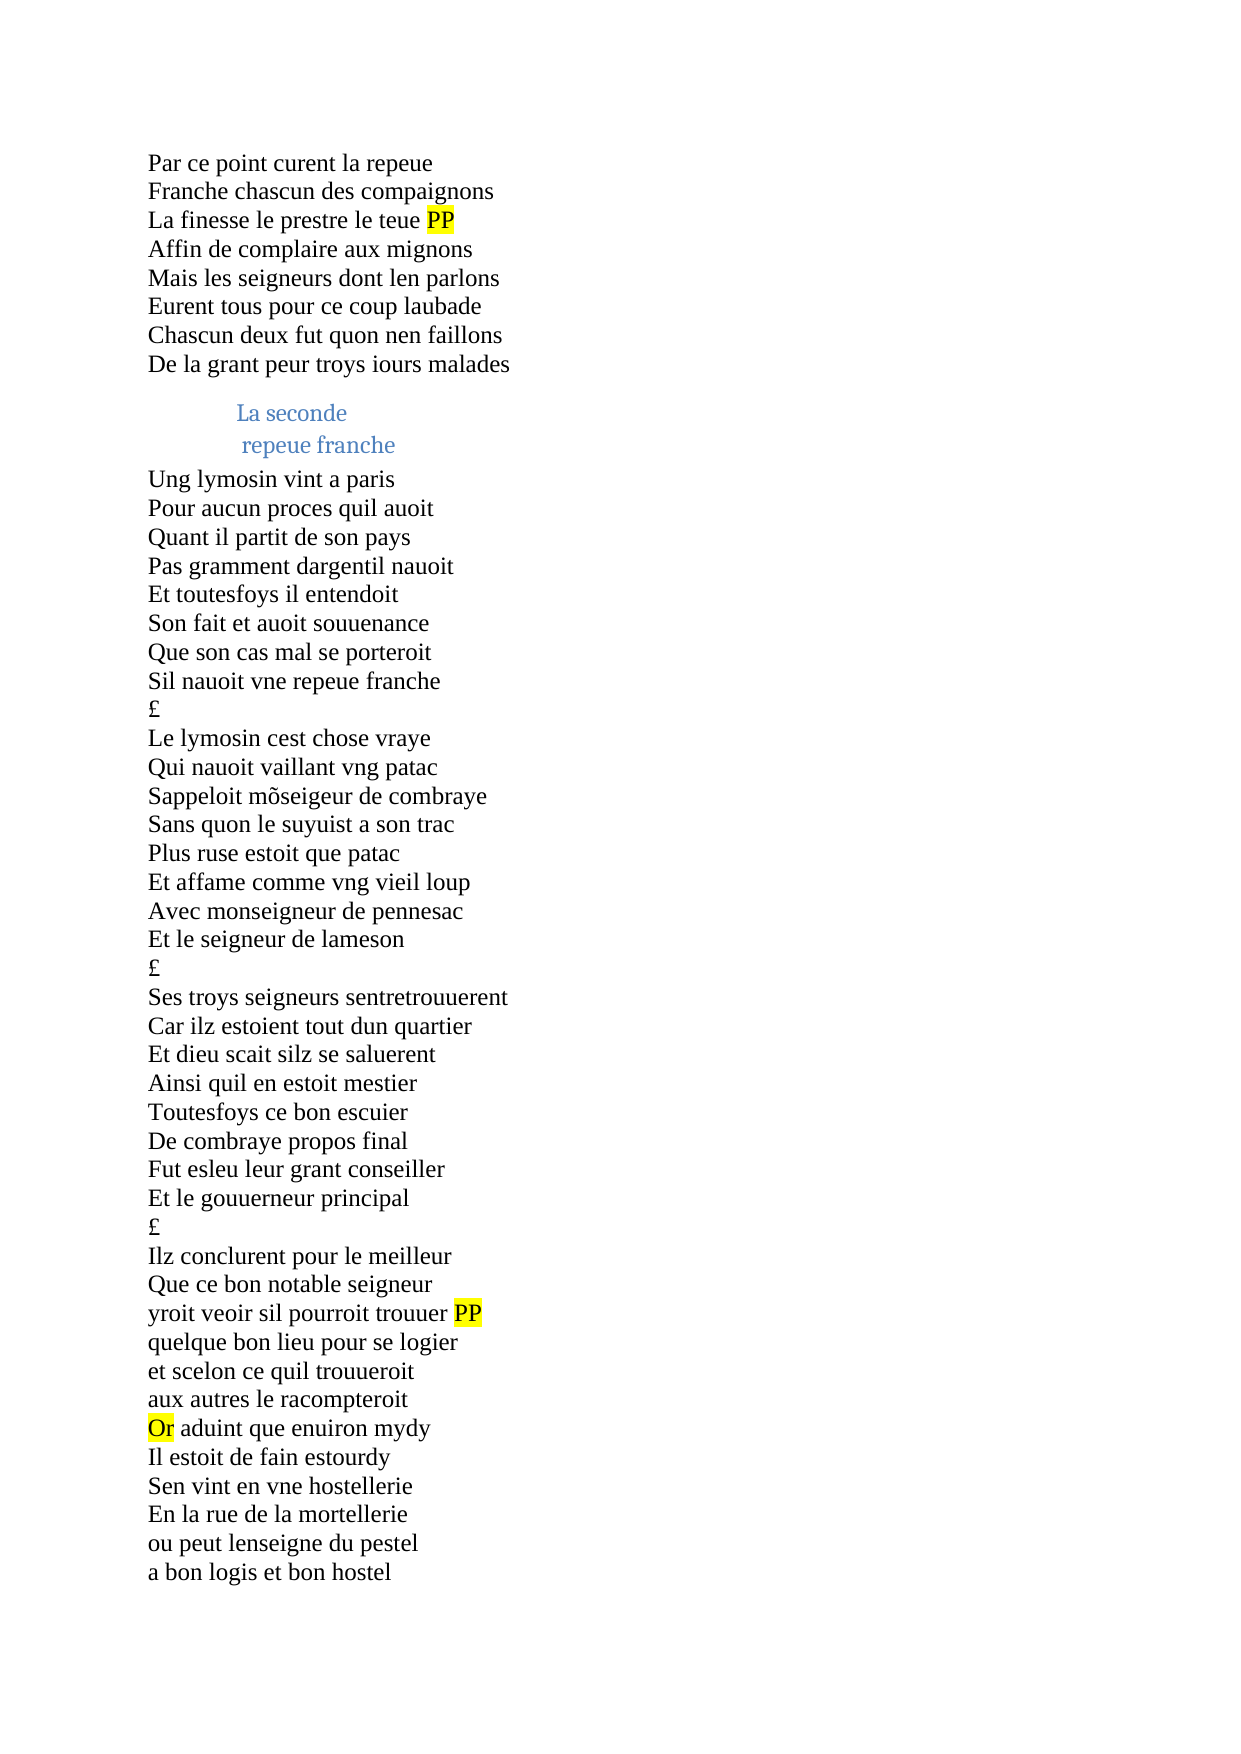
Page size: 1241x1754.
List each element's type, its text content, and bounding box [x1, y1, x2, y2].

text Par ce point curent la repeue [148, 148, 1093, 176]
text Fut esleu leur grant conseiller [148, 1154, 1093, 1183]
text Que son cas mal se porteroit [148, 637, 1093, 666]
text Or aduint que enuiron mydy [148, 1413, 1093, 1442]
text Pas gramment dargentil nauoit [148, 551, 1093, 579]
text Ainsi quil en estoit mestier [148, 1068, 1093, 1097]
text Sans quon le suyuist a son trac [148, 809, 1093, 838]
text Et toutesfoys il entendoit [148, 579, 1093, 608]
text £ [148, 694, 1093, 723]
text a bon logis et bon hostel [148, 1557, 1093, 1586]
text Eurent tous pour ce coup laubade [148, 291, 1093, 320]
text Et affame comme vng vieil loup [148, 867, 1093, 896]
text Son fait et auoit souuenance [148, 608, 1093, 637]
text En la rue de la mortellerie [148, 1499, 1093, 1528]
text Sil nauoit vne repeue franche [148, 666, 1093, 694]
text yroit veoir sil pourroit trouuer PP [148, 1298, 1093, 1327]
text ou peut lenseigne du pestel [148, 1528, 1093, 1557]
text Que ce bon notable seigneur [148, 1269, 1093, 1298]
text Et dieu scait silz se saluerent [148, 1039, 1093, 1068]
subtitle La seconde repeue franche [148, 398, 1093, 460]
text Qui nauoit vaillant vng patac [148, 752, 1093, 781]
text Pour aucun proces quil auoit [148, 493, 1093, 522]
text Franche chascun des compaignons [148, 176, 1093, 205]
text Affin de complaire aux mignons [148, 234, 1093, 263]
text Plus ruse estoit que patac [148, 838, 1093, 867]
text Et le gouuerneur principal [148, 1183, 1093, 1212]
text Il estoit de fain estourdy [148, 1442, 1093, 1471]
text quelque bon lieu pour se logier [148, 1327, 1093, 1356]
text Mais les seigneurs dont len parlons [148, 263, 1093, 291]
text Ung lymosin vint a paris [148, 464, 1093, 493]
text Ilz conclurent pour le meilleur [148, 1241, 1093, 1269]
text £ [148, 953, 1093, 982]
text De la grant peur troys iours malades [148, 349, 1093, 378]
text Sappeloit mõseigeur de combraye [148, 781, 1093, 809]
text Ses troys seigneurs sentretrouuerent [148, 982, 1093, 1011]
text Quant il partit de son pays [148, 522, 1093, 551]
text Toutesfoys ce bon escuier [148, 1097, 1093, 1126]
text aux autres le racompteroit [148, 1384, 1093, 1413]
text Et le seigneur de lameson [148, 924, 1093, 953]
text Car ilz estoient tout dun quartier [148, 1011, 1093, 1039]
text Chascun deux fut quon nen faillons [148, 320, 1093, 349]
text De combraye propos final [148, 1126, 1093, 1154]
text Avec monseigneur de pennesac [148, 896, 1093, 924]
text et scelon ce quil trouueroit [148, 1356, 1093, 1384]
text £ [148, 1212, 1093, 1241]
text Le lymosin cest chose vraye [148, 723, 1093, 752]
text Sen vint en vne hostellerie [148, 1471, 1093, 1499]
text La finesse le prestre le teue PP [148, 205, 1093, 234]
